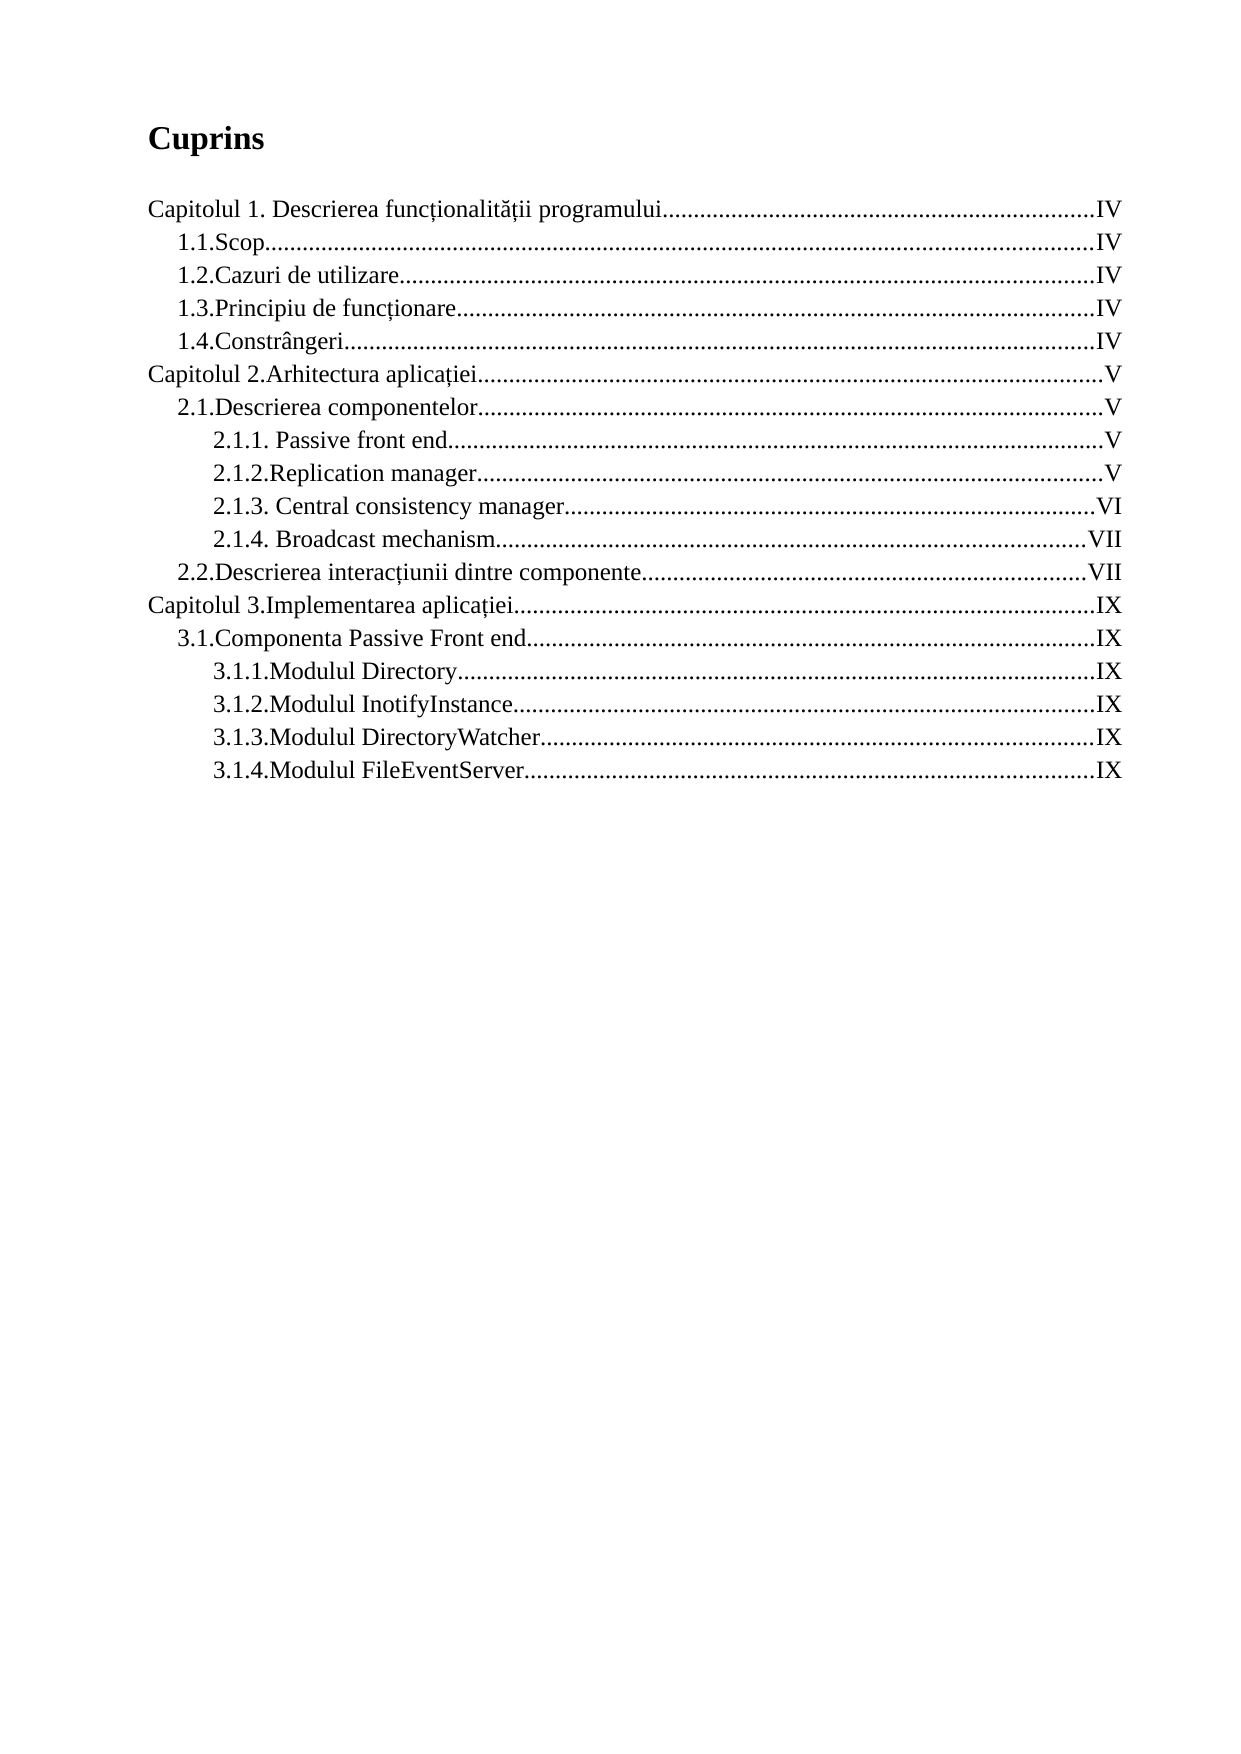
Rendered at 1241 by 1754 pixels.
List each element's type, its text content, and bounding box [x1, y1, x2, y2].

text 2.1.4. Broadcast mechanism VII [207, 524, 1122, 553]
text 1.2.Cazuri de utilizare IV [177, 260, 1122, 288]
text 1.3.Principiu de funcționare IV [177, 293, 1122, 321]
text Capitolul 3.Implementarea aplicației IX [148, 590, 1122, 619]
text 3.1.2.Modulul InotifyInstance IX [207, 689, 1122, 718]
text Capitolul 1. Descrierea funcționalității programului IV [148, 194, 1122, 222]
text 3.1.3.Modulul DirectoryWatcher IX [207, 722, 1122, 751]
text Capitolul 2.Arhitectura aplicației V [148, 359, 1122, 387]
text 3.1.Componenta Passive Front end IX [177, 623, 1122, 652]
text 1.4.Constrângeri IV [177, 326, 1122, 354]
text 2.1.3. Central consistency manager VI [207, 491, 1122, 519]
text 2.1.Descrierea componentelor V [177, 392, 1122, 421]
text 2.1.2.Replication manager V [207, 458, 1122, 487]
text 3.1.4.Modulul FileEventServer IX [207, 755, 1122, 784]
text 2.2.Descrierea interacțiunii dintre componente VII [177, 557, 1122, 586]
text 2.1.1. Passive front end V [207, 425, 1122, 453]
text 3.1.1.Modulul Directory IX [207, 656, 1122, 685]
subtitle Cuprins [148, 118, 1122, 156]
text 1.1.Scop IV [177, 227, 1122, 255]
